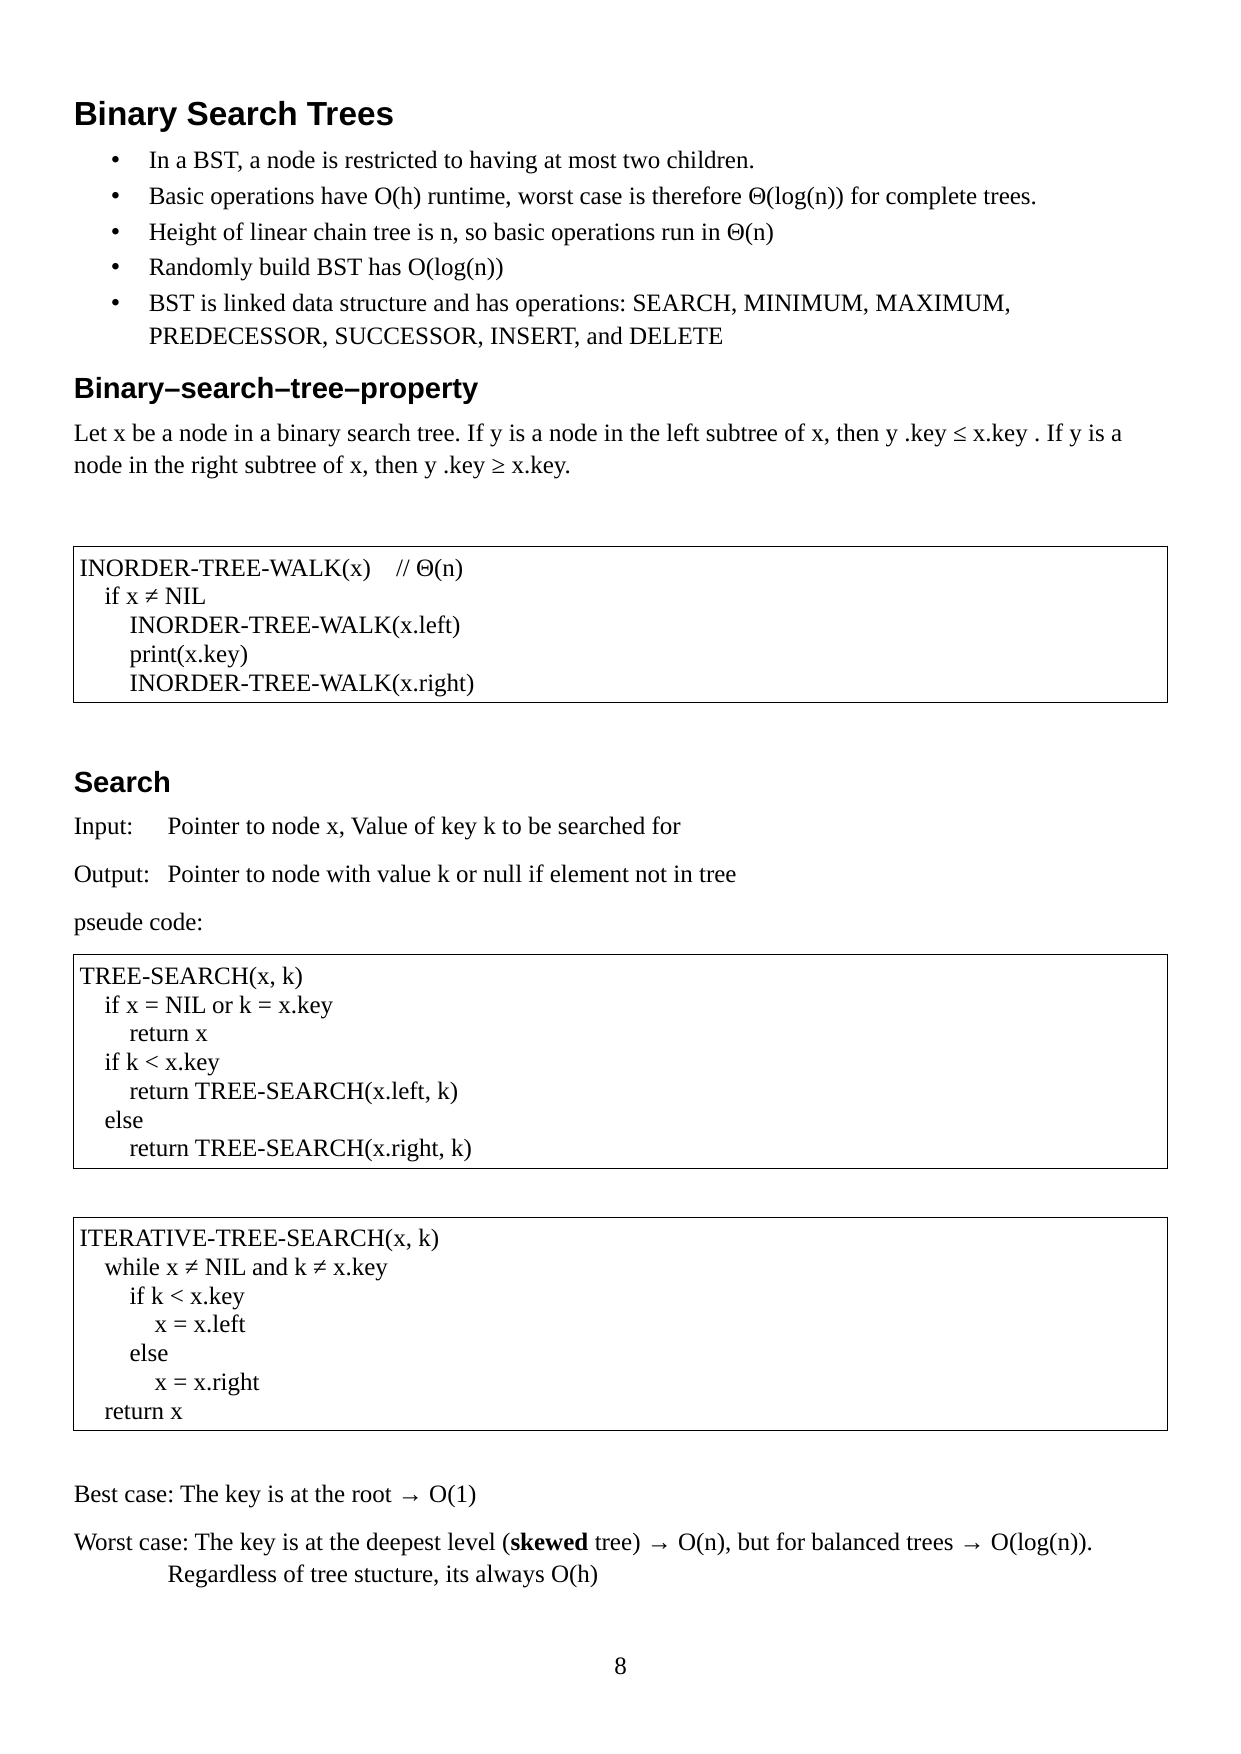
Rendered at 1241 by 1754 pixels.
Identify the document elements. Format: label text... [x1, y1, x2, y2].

list Basic operations have O(h) runtime, worst case is therefore Θ(log(n)) for complete trees. [111, 181, 1167, 210]
text Worst case: The key is at the deepest level (skewed tree) → O(n), but for balanced trees → O(log(n)). Regardless of tree stucture, its always O(h) [73, 1527, 1167, 1588]
table_header INORDER-TREE-WALK(x) // Θ(n) if x ≠ NIL INORDER-TREE-WALK(x.left) print(x.key) INORDER-TREE-WALK(x.right) [74, 547, 1167, 702]
subtitle Binary Search Trees [73, 94, 1167, 133]
list BST is linked data structure and has operations: SEARCH, MINIMUM, MAXIMUM, PREDECESSOR, SUCCESSOR, INSERT, and DELETE [111, 288, 1167, 350]
table_header ITERATIVE-TREE-SEARCH(x, k) while x ≠ NIL and k ≠ x.key if k < x.key x = x.left else x = x.right return x [74, 1218, 1167, 1430]
table_header TREE-SEARCH(x, k) if x = NIL or k = x.key return x if k < x.key return TREE-SEARCH(x.left, k) else return TREE-SEARCH(x.right, k) [74, 955, 1167, 1168]
text Best case: The key is at the root → O(1) [73, 1479, 1167, 1508]
text Output: Pointer to node with value k or null if element not in tree [73, 859, 1167, 888]
list Height of linear chain tree is n, so basic operations run in Θ(n) [111, 217, 1167, 246]
text Input: Pointer to node x, Value of key k to be searched for [73, 811, 1167, 840]
text Let x be a node in a binary search tree. If y is a node in the left subtree of x, then y .key ≤ x.key . If y is a node in the right subtree of x, then y .key ≥ x.key. [73, 418, 1167, 479]
subtitle Binary–search–tree–property [73, 372, 1167, 405]
text pseude code: [73, 907, 1167, 935]
list In a BST, a node is restricted to having at most two children. [111, 145, 1167, 174]
list Randomly build BST has O(log(n)) [111, 252, 1167, 281]
subtitle Search [73, 765, 1167, 799]
